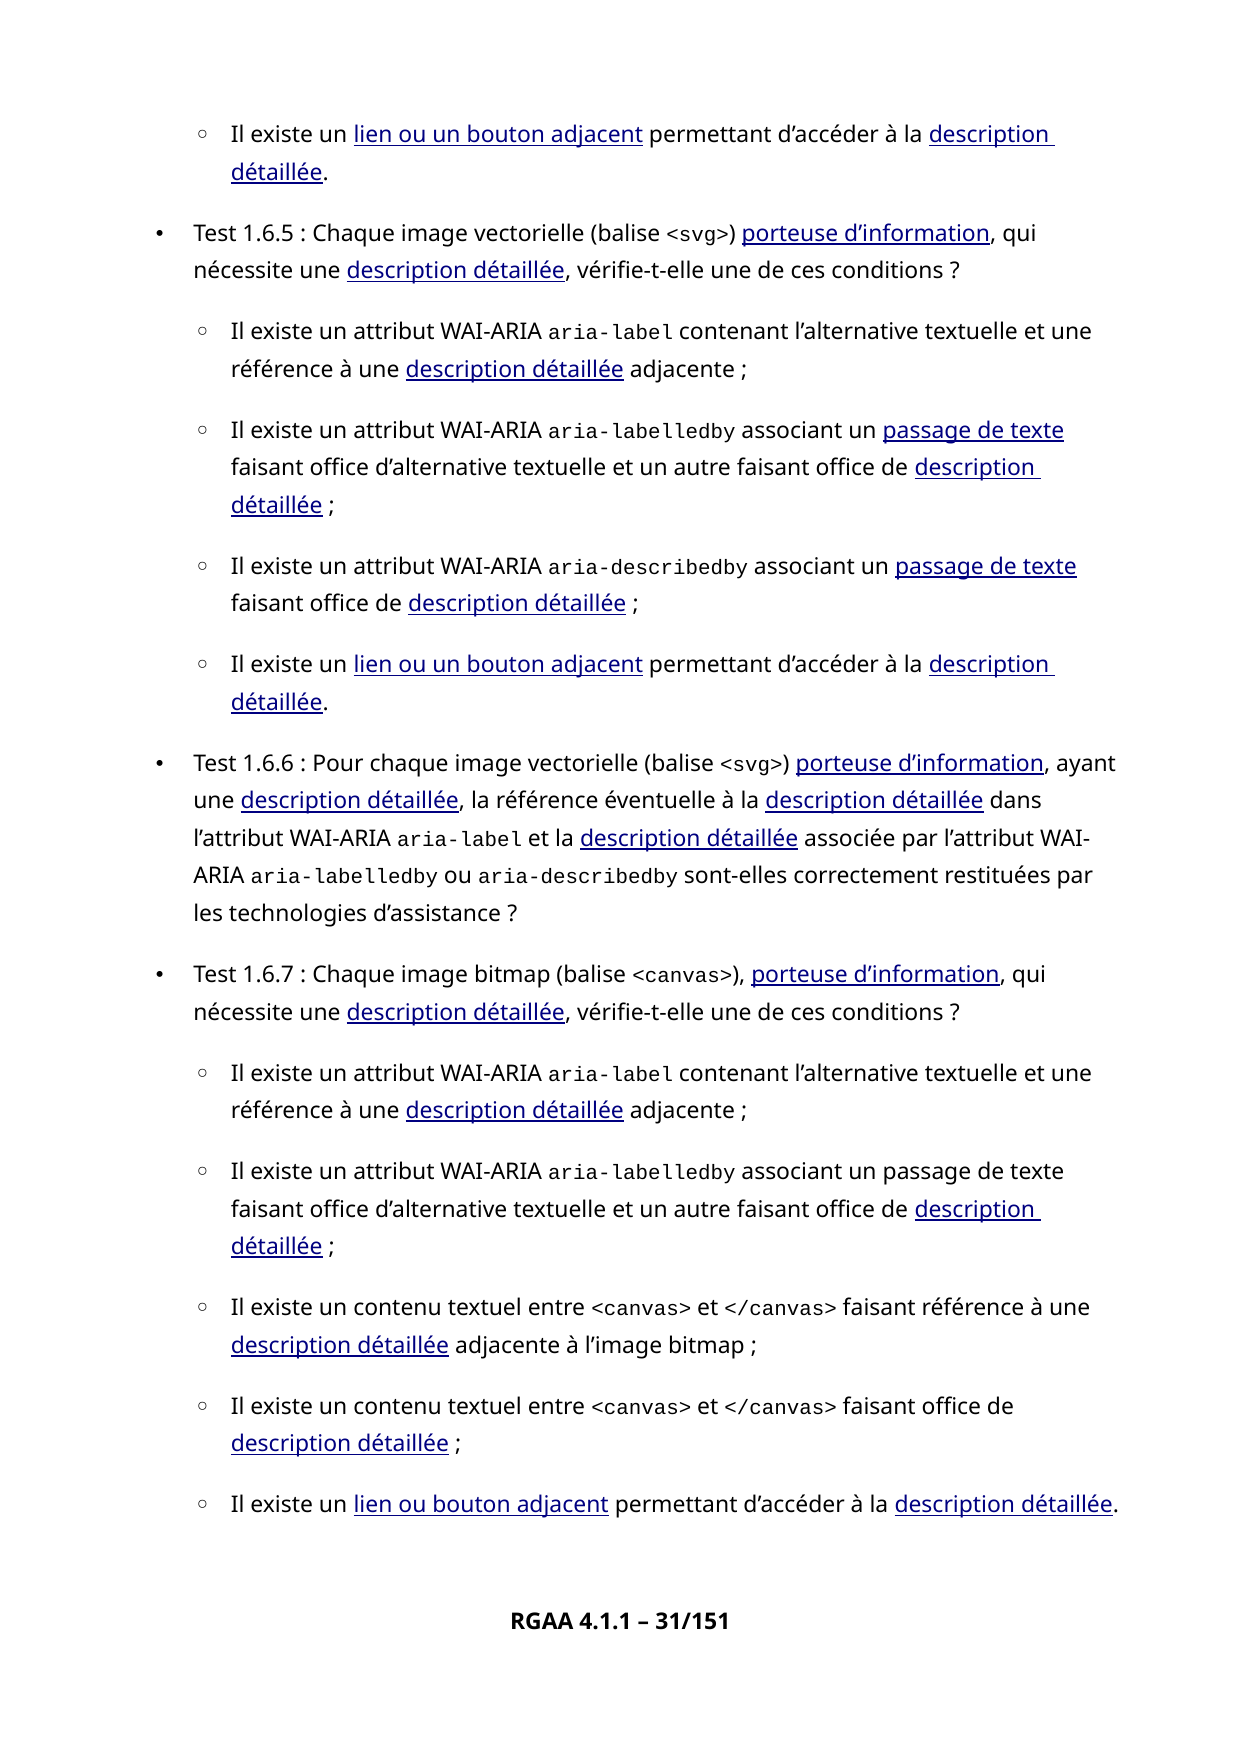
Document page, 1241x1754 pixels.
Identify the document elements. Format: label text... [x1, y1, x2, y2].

list Il existe un lien ou un bouton adjacent permettant d’accéder à la description détaillée. [193, 118, 1122, 187]
list Il existe un contenu textuel entre <canvas> et </canvas> faisant office de description détaillée ; [193, 1389, 1122, 1458]
list Test 1.6.5 : Chaque image vectorielle (balise <svg>) porteuse d’information, qui nécessite une description détaillée, vérifie-t-elle une de ces conditions ? [156, 217, 1122, 285]
list Il existe un attribut WAI-ARIA aria-labelledby associant un passage de texte faisant office d’alternative textuelle et un autre faisant office de description détaillée ; [193, 414, 1122, 520]
list Il existe un attribut WAI-ARIA aria-label contenant l’alternative textuelle et une référence à une description détaillée adjacente ; [193, 1056, 1122, 1125]
list Il existe un attribut WAI-ARIA aria-labelledby associant un passage de texte faisant office d’alternative textuelle et un autre faisant office de description détaillée ; [193, 1155, 1122, 1261]
list Il existe un contenu textuel entre <canvas> et </canvas> faisant référence à une description détaillée adjacente à l’image bitmap ; [193, 1291, 1122, 1360]
list Test 1.6.6 : Pour chaque image vectorielle (balise <svg>) porteuse d’information, ayant une description détaillée, la référence éventuelle à la description détaillée dans l’attribut WAI-ARIA aria-label et la description détaillée associée par l’attribut WAI-ARIA aria-labelledby ou aria-describedby sont-elles correctement restituées par les technologies d’assistance ? [156, 747, 1122, 928]
list Il existe un attribut WAI-ARIA aria-describedby associant un passage de texte faisant office de description détaillée ; [193, 550, 1122, 618]
list Test 1.6.7 : Chaque image bitmap (balise <canvas>), porteuse d’information, qui nécessite une description détaillée, vérifie-t-elle une de ces conditions ? [156, 958, 1122, 1027]
list Il existe un lien ou un bouton adjacent permettant d’accéder à la description détaillée. [193, 648, 1122, 717]
list Il existe un attribut WAI-ARIA aria-label contenant l’alternative textuelle et une référence à une description détaillée adjacente ; [193, 315, 1122, 384]
list Il existe un lien ou bouton adjacent permettant d’accéder à la description détaillée. [193, 1488, 1122, 1519]
